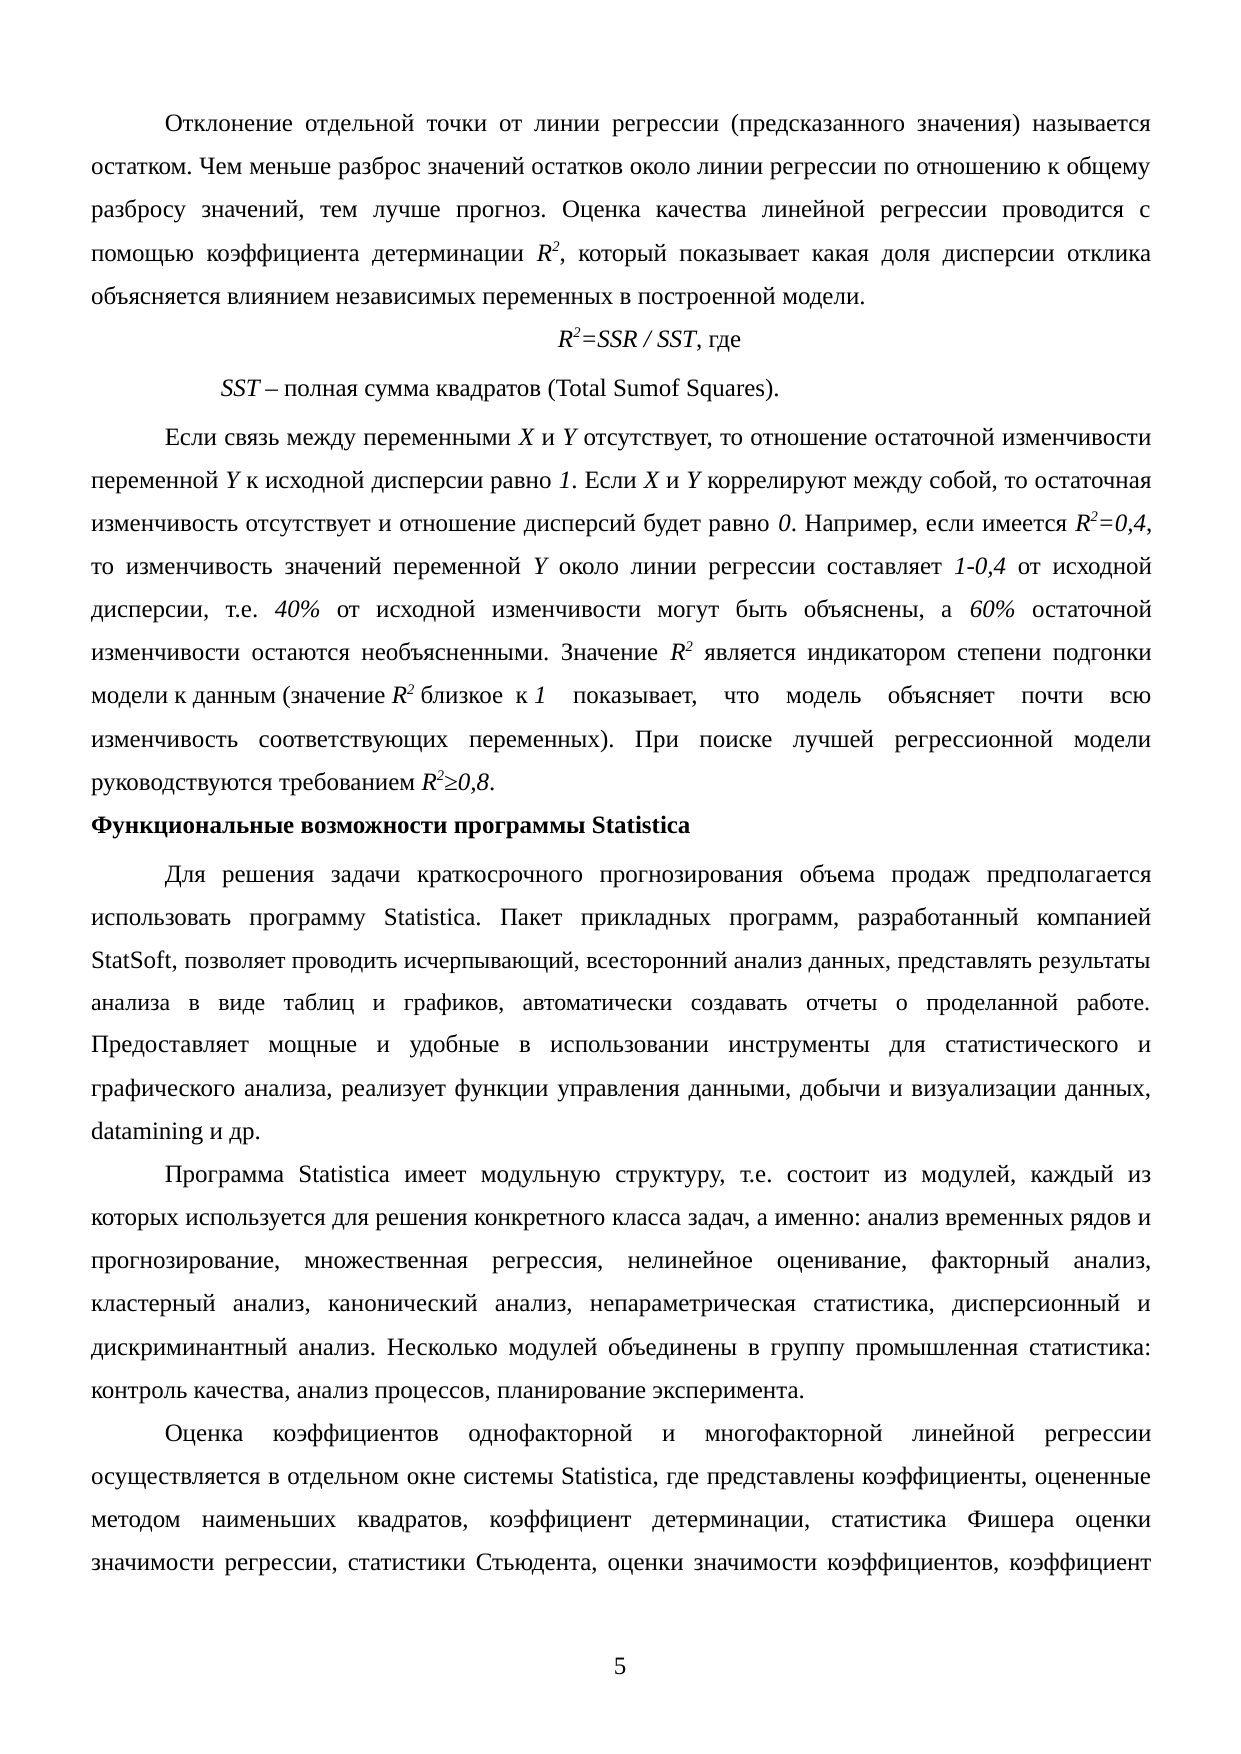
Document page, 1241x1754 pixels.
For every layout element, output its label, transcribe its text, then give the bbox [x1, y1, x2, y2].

text Отклонение отдельной точки от линии регрессии (предсказанного значения) называется остатком. Чем меньше разброс значений остатков около линии регрессии по отношению к общему разбросу значений, тем лучше прогноз. Оценка качества линейной регрессии проводится с помощью коэффициента детерминации R2, который показывает какая доля дисперсии отклика объясняется влиянием независимых переменных в построенной модели. [91, 108, 1152, 309]
text R2=SSR / SST, где [157, 324, 1142, 353]
text Для решения задачи краткосрочного прогнозирования объема продаж предполагается использовать программу Statistica. Пакет прикладных программ, разработанный компанией StatSoft, позволяет проводить исчерпывающий, всесторонний анализ данных, представлять результаты анализа в виде таблиц и графиков, автоматически создавать отчеты о проделанной работе. Предоставляет мощные и удобные в использовании инструменты для статистического и графического анализа, реализует функции управления данными, добычи и визуализации данных, datamining и др. [91, 859, 1152, 1144]
text Если связь между переменными X и Y отсутствует, то отношение остаточной изменчивости переменной Y к исходной дисперсии равно 1. Если X и Y коррелируют между собой, то остаточная изменчивость отсутствует и отношение дисперсий будет равно 0. Например, если имеется R2=0,4, то изменчивость значений переменной Y около линии регрессии составляет 1-0,4 от исходной дисперсии, т.е. 40% от исходной изменчивости могут быть объяснены, а 60% остаточной изменчивости остаются необъясненными. Значение R2 является индикатором степени подгонки модели к данным (значение R2 близкое к 1 показывает, что модель объясняет почти всю изменчивость соответствующих переменных). При поиске лучшей регрессионной модели руководствуются требованием R2≥0,8. [91, 422, 1152, 796]
text Программа Statistica имеет модульную структуру, т.е. состоит из модулей, каждый из которых используется для решения конкретного класса задач, а именно: анализ временных рядов и прогнозирование, множественная регрессия, нелинейное оценивание, факторный анализ, кластерный анализ, канонический анализ, непараметрическая статистика, дисперсионный и дискриминантный анализ. Несколько модулей объединены в группу промышленная статистика: контроль качества, анализ процессов, планирование эксперимента. [91, 1159, 1152, 1403]
subtitle Функциональные возможности программы Statistica [91, 811, 1211, 839]
text SST – полная сумма квадратов (Total Sumof Squares). [221, 373, 1211, 402]
text Оценка коэффициентов однофакторной и многофакторной линейной регрессии осуществляется в отдельном окне системы Statistica, где представлены коэффициенты, оцененные методом наименьших квадратов, коэффициент детерминации, статистика Фишера оценки значимости регрессии, статистики Стьюдента, оценки значимости коэффициентов, коэффициент [91, 1418, 1152, 1576]
